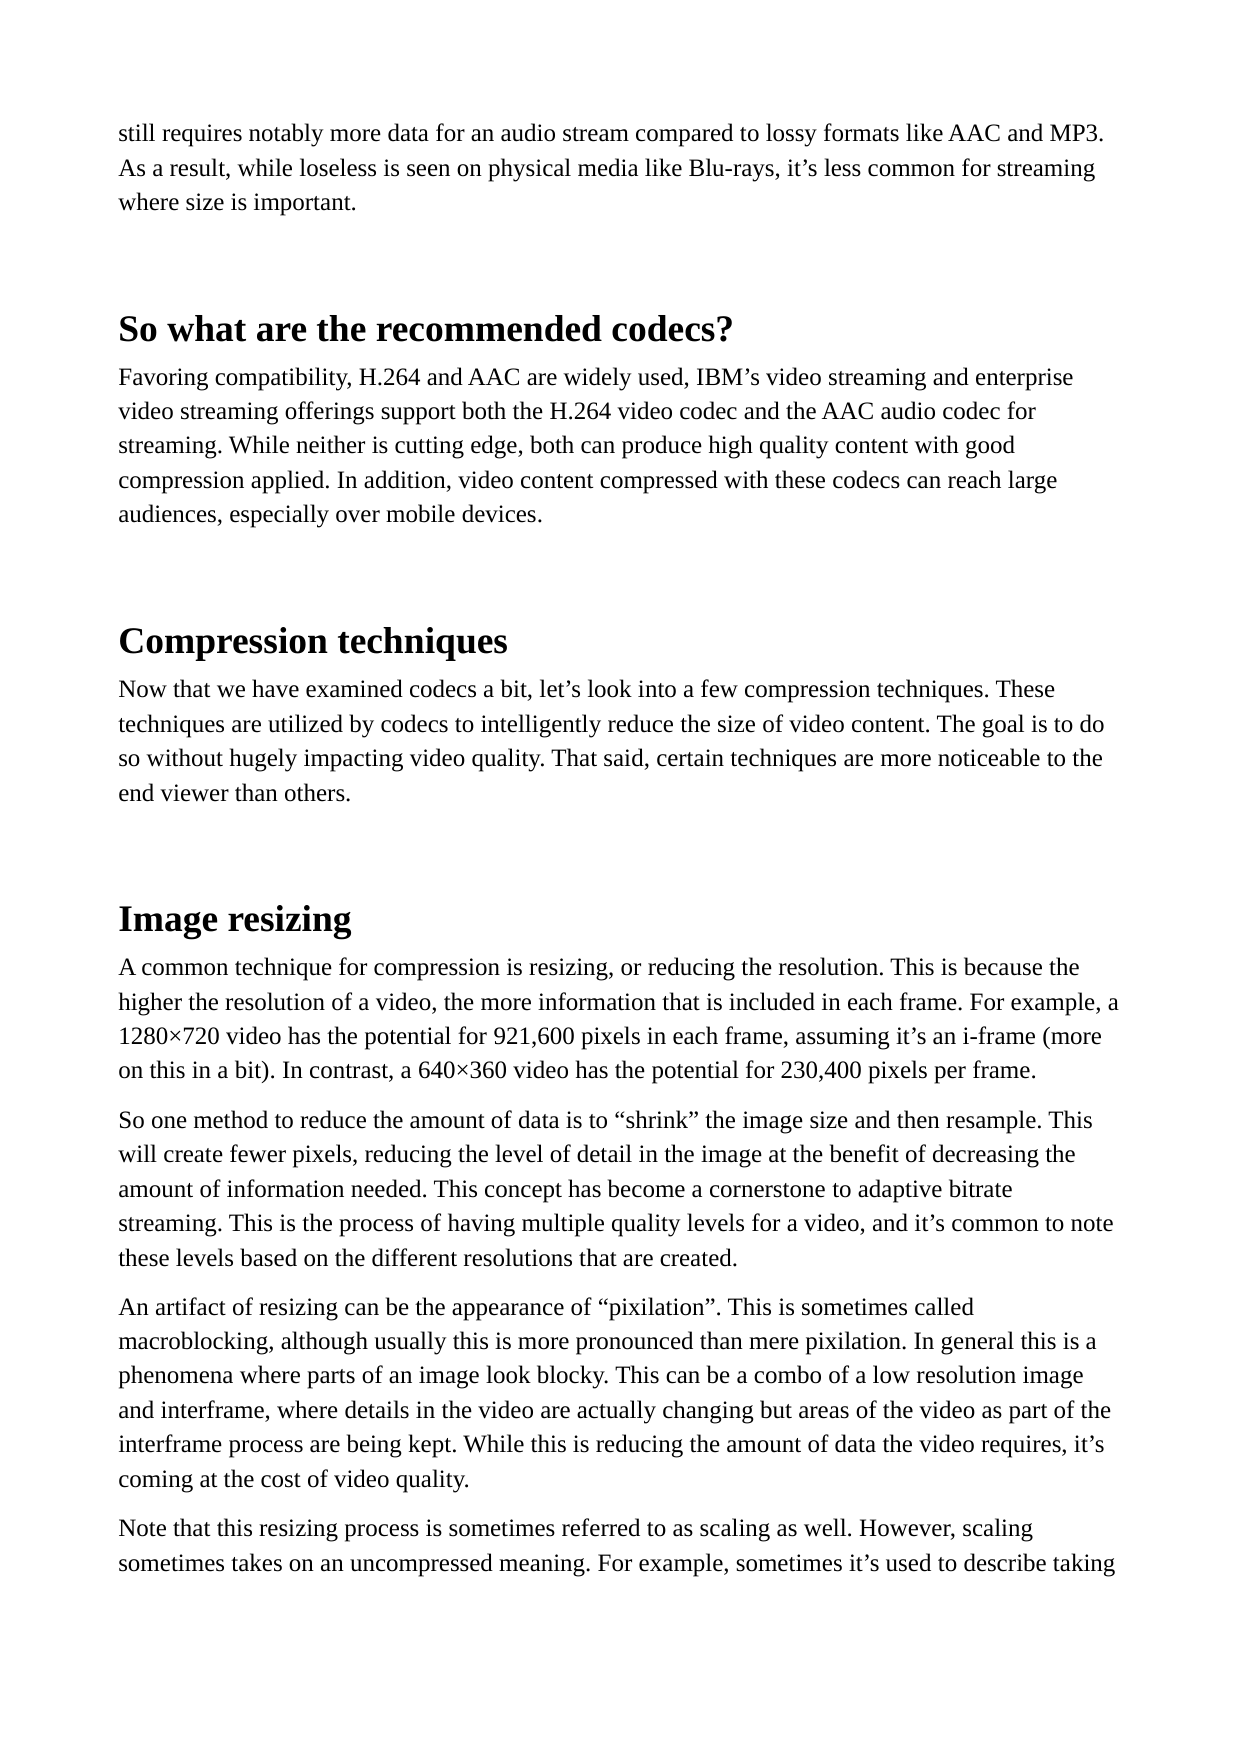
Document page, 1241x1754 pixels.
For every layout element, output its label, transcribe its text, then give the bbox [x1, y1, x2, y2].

text Now that we have examined codecs a bit, let’s look into a few compression techniques. These techniques are utilized by codecs to intelligently reduce the size of video content. The goal is to do so without hugely impacting video quality. That said, certain techniques are more noticeable to the end viewer than others. [118, 674, 1122, 806]
text still requires notably more data for an audio stream compared to lossy formats like AAC and MP3. As a result, while loseless is seen on physical media like Blu-rays, it’s less common for streaming where size is important. [118, 118, 1122, 216]
subtitle So what are the recommended codecs? [118, 306, 1122, 349]
text Note that this resizing process is sometimes referred to as scaling as well. However, scaling sometimes takes on an uncompressed meaning. For example, sometimes it’s used to describe taking [118, 1513, 1122, 1576]
subtitle Compression techniques [118, 618, 1122, 662]
text Favoring compatibility, H.264 and AAC are widely used, IBM’s video streaming and enterprise video streaming offerings support both the H.264 video codec and the AAC audio codec for streaming. While neither is cutting edge, both can produce high quality content with good compression applied. In addition, video content compressed with these codecs can reach large audiences, especially over mobile devices. [118, 362, 1122, 528]
text So one method to reduce the amount of data is to “shrink” the image size and then resample. This will create fewer pixels, reducing the level of detail in the image at the benefit of decreasing the amount of information needed. This concept has become a cornerstone to adaptive bitrate streaming. This is the process of having multiple quality levels for a video, and it’s common to note these levels based on the different resolutions that are created. [118, 1105, 1122, 1271]
subtitle Image resizing [118, 897, 1122, 940]
text An artifact of resizing can be the appearance of “pixilation”. This is sometimes called macroblocking, although usually this is more pronounced than mere pixilation. In general this is a phenomena where parts of an image look blocky. This can be a combo of a low resolution image and interframe, where details in the video are actually changing but areas of the video as part of the interframe process are being kept. While this is reducing the amount of data the video requires, it’s coming at the cost of video quality. [118, 1292, 1122, 1493]
text A common technique for compression is resizing, or reducing the resolution. This is because the higher the resolution of a video, the more information that is included in each frame. For example, a 1280×720 video has the potential for 921,600 pixels in each frame, assuming it’s an i-frame (more on this in a bit). In contrast, a 640×360 video has the potential for 230,400 pixels per frame. [118, 952, 1122, 1084]
